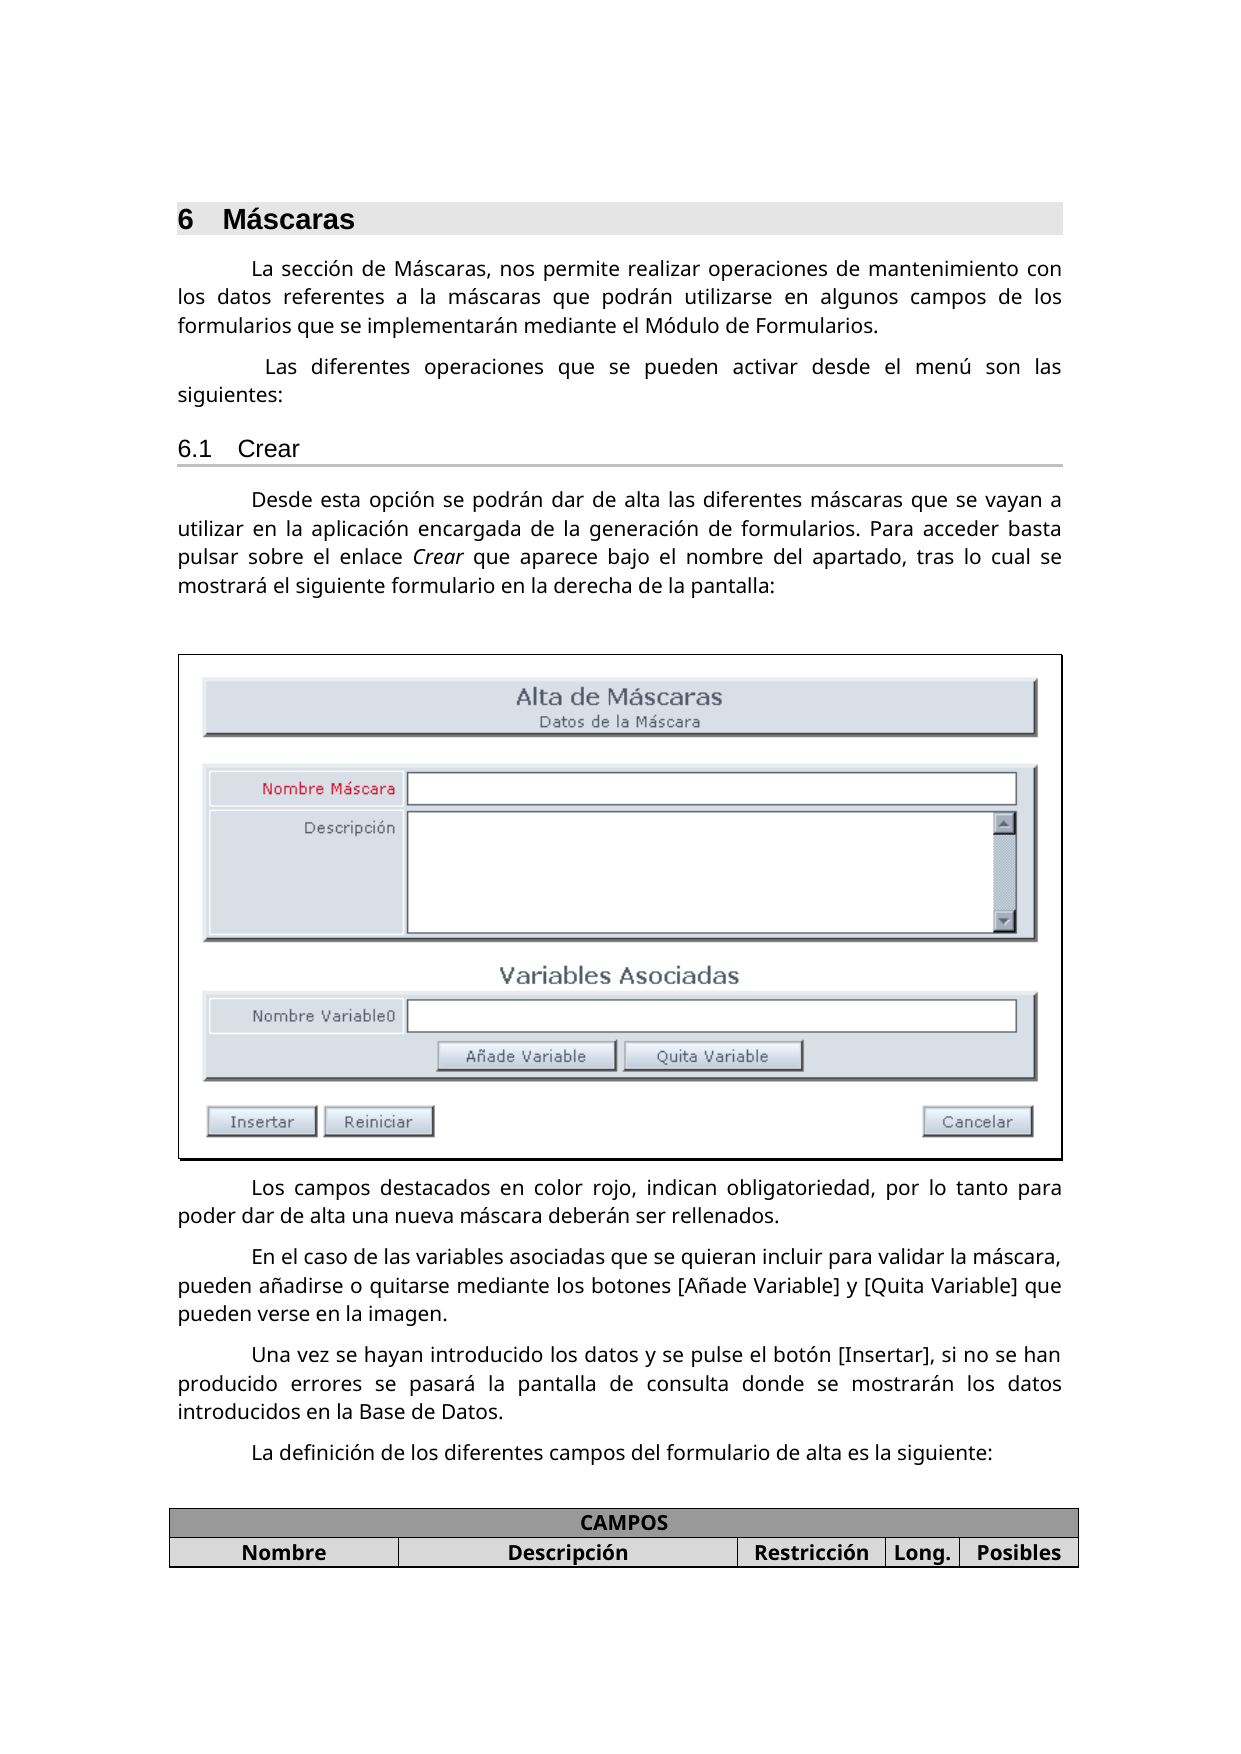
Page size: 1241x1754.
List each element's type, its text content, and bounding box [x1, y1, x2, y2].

text Las diferentes operaciones que se pueden activar desde el menú son las siguientes: [177, 352, 1063, 409]
table_cell Descripción [399, 1538, 737, 1566]
text La sección de Máscaras, nos permite realizar operaciones de mantenimiento con los datos referentes a la máscaras que podrán utilizarse en algunos campos de los formularios que se implementarán mediante el Módulo de Formularios. [177, 254, 1063, 339]
table_cell Long. [886, 1538, 959, 1566]
text En el caso de las variables asociadas que se quieran incluir para validar la máscara, pueden añadirse o quitarse mediante los botones [Añade Variable] y [Quita Variable] que pueden verse en la imagen. [177, 1242, 1063, 1328]
text Los campos destacados en color rojo, indican obligatoriedad, por lo tanto para poder dar de alta una nueva máscara deberán ser rellenados. [177, 1173, 1063, 1230]
text La definición de los diferentes campos del formulario de alta es la siguiente: [177, 1438, 1063, 1466]
subtitle Crear [177, 434, 1063, 464]
table_cell Posibles [960, 1538, 1078, 1566]
picture [194, 662, 1045, 1150]
table_cell Nombre [170, 1538, 398, 1566]
text Una vez se hayan introducido los datos y se pulse el botón [Insertar], si no se han producido errores se pasará la pantalla de consulta donde se mostrarán los datos introducidos en la Base de Datos. [177, 1340, 1063, 1426]
subtitle Máscaras [177, 202, 1063, 235]
table_cell Restricción [738, 1538, 885, 1566]
table_header CAMPOS [170, 1509, 1078, 1537]
text Desde esta opción se podrán dar de alta las diferentes máscaras que se vayan a utilizar en la aplicación encargada de la generación de formularios. Para acceder basta pulsar sobre el enlace Crear que aparece bajo el nombre del apartado, tras lo cual se mostrará el siguiente formulario en la derecha de la pantalla: [177, 485, 1063, 599]
